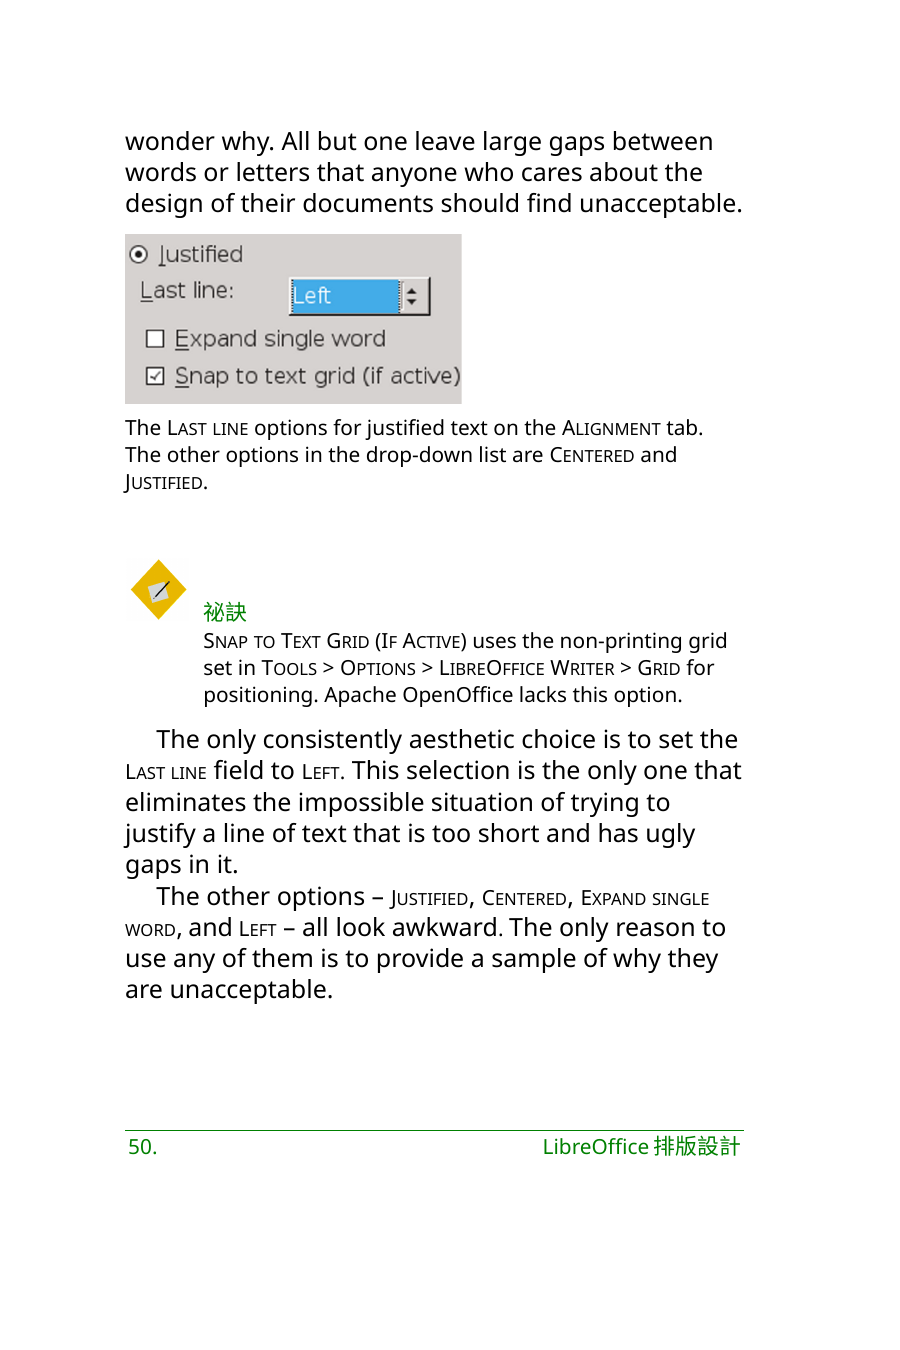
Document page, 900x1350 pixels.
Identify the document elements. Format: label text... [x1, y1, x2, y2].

table_cell The Last line options for justified text on the Alignment tab. The other options in the drop-down list are Centered and Justified. [125, 405, 744, 494]
table_header [125, 234, 744, 405]
text The only consistently aesthetic choice is to set the Last line field to Left. This selection is the only one that eliminates the impossible situation of trying to justify a line of text that is too short and has ugly gaps in it. [125, 724, 744, 880]
picture [126, 558, 189, 621]
text wonder why. All but one leave large gaps between words or letters that anyone who cares about the design of their documents should find unacceptable. [125, 125, 744, 219]
text Snap to Text Grid (If Active) uses the non-printing grid set in Tools > Options > LibreOffice Writer > Grid for positioning. Apache OpenOffice lacks this option. [203, 627, 744, 708]
picture [125, 234, 462, 404]
text The other options – Justified, Centered, Expand single word, and Left – all look awkward. The only reason to use any of them is to provide a sample of why they are unacceptable. [125, 880, 744, 1005]
list 祕訣 [125, 557, 744, 627]
